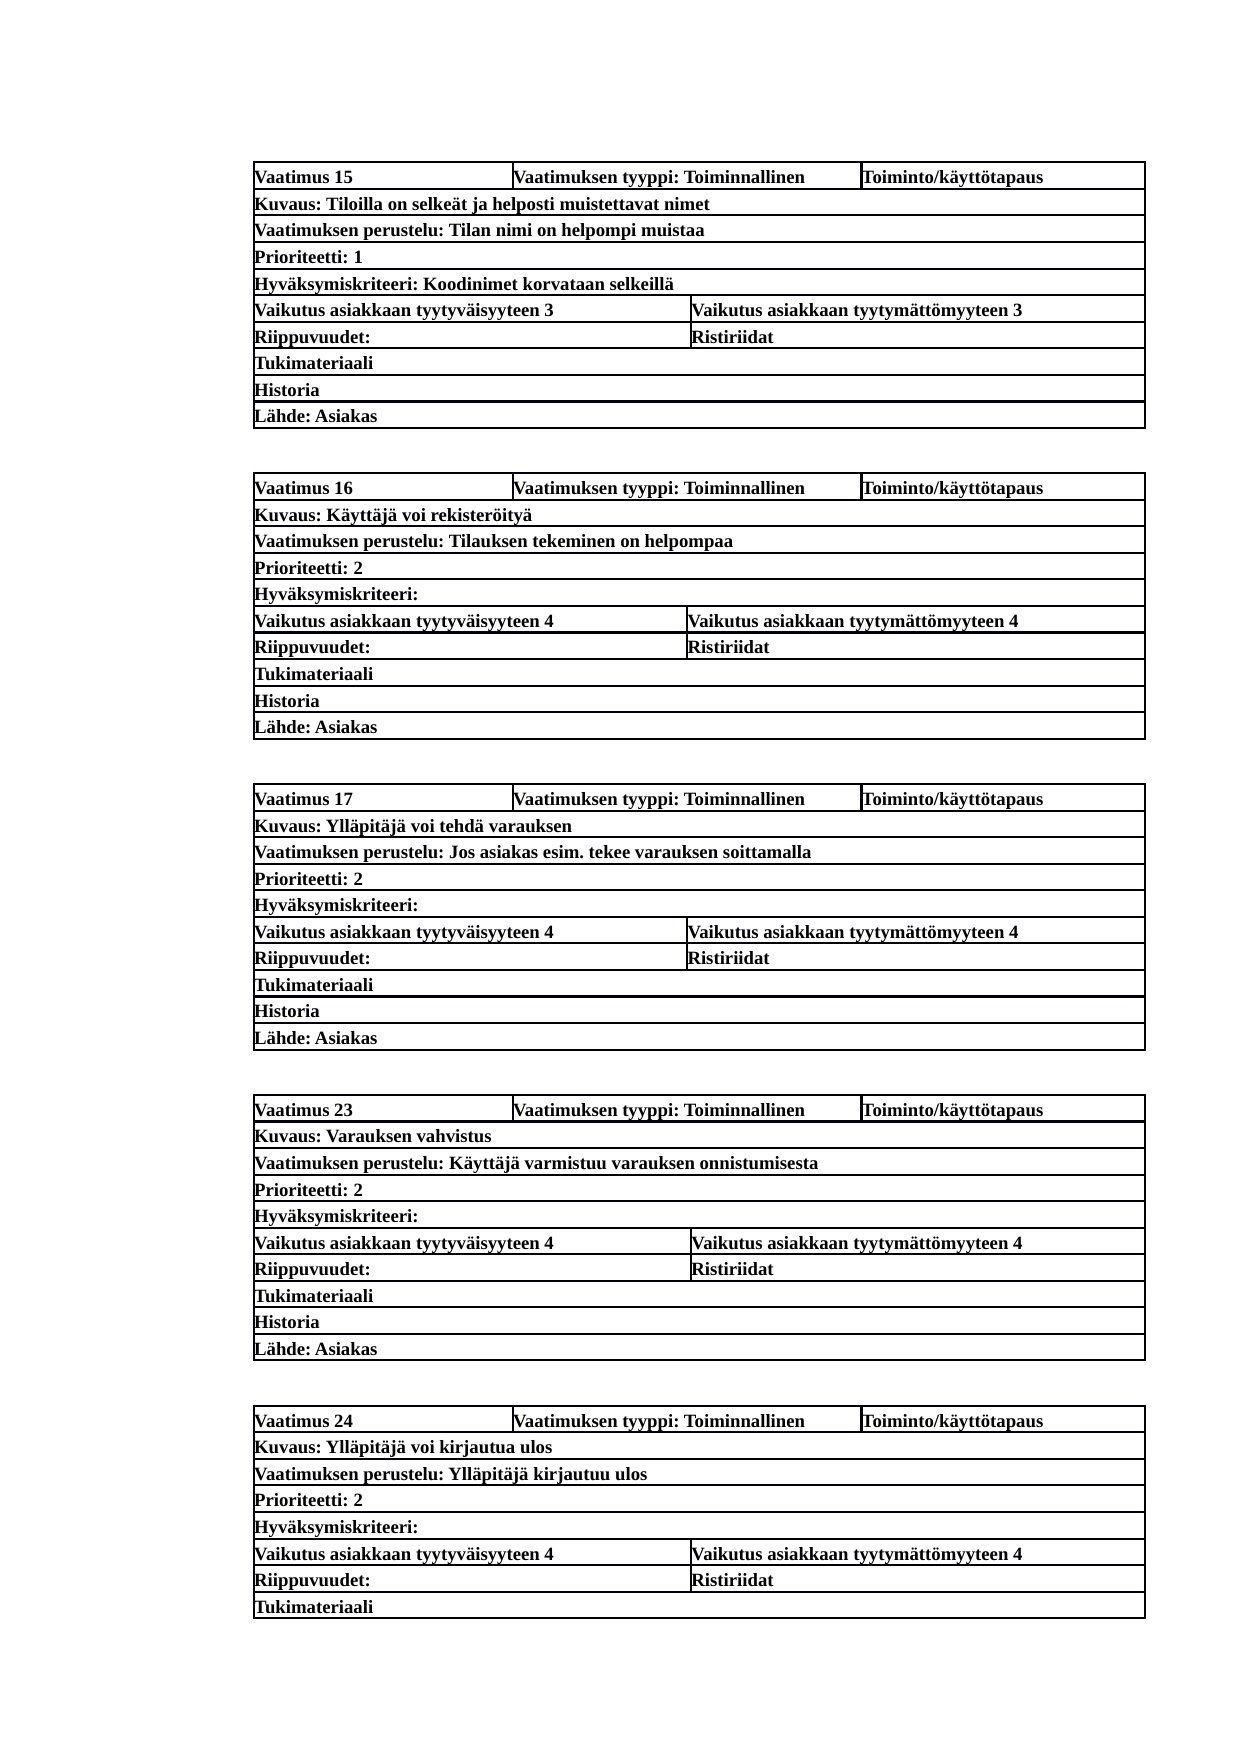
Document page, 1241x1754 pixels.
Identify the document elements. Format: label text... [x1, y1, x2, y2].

table_cell Vaikutus asiakkaan tyytyväisyyteen 4 [255, 607, 686, 631]
table_cell Lähde: Asiakas [255, 713, 1144, 738]
table_header Vaatimus 15 [255, 163, 512, 188]
table_cell Riippuvuudet: [255, 634, 686, 658]
table_cell Tukimateriaali [255, 1282, 1144, 1306]
table_cell Historia [255, 687, 1144, 711]
table_cell Historia [255, 1308, 1144, 1333]
table_header Vaatimus 23 [255, 1096, 512, 1120]
table_header Vaatimuksen tyyppi: Toiminnallinen [514, 474, 860, 499]
table_cell Kuvaus: Varauksen vahvistus [255, 1123, 1144, 1147]
table_cell Hyväksymiskriteeri: Koodinimet korvataan selkeillä [255, 270, 1144, 294]
table_header Vaatimuksen tyyppi: Toiminnallinen [514, 163, 860, 188]
table_cell Vaatimuksen perustelu: Tilan nimi on helpompi muistaa [255, 216, 1144, 241]
table_cell Vaikutus asiakkaan tyytyväisyyteen 4 [255, 918, 686, 942]
table_cell Ristiriidat [692, 1255, 1144, 1280]
table_cell Vaikutus asiakkaan tyytyväisyyteen 3 [255, 296, 690, 321]
table_cell Vaatimuksen perustelu: Jos asiakas esim. tekee varauksen soittamalla [255, 838, 1144, 863]
table_cell Hyväksymiskriteeri: [255, 891, 1144, 916]
table_cell Kuvaus: Käyttäjä voi rekisteröityä [255, 501, 1144, 525]
table_cell Riippuvuudet: [255, 1566, 690, 1591]
table_cell Vaikutus asiakkaan tyytymättömyyteen 4 [688, 607, 1144, 631]
table_cell Ristiriidat [688, 634, 1144, 658]
table_cell Kuvaus: Tiloilla on selkeät ja helposti muistettavat nimet [255, 190, 1144, 214]
table_cell Hyväksymiskriteeri: [255, 580, 1144, 605]
table_header Vaatimuksen tyyppi: Toiminnallinen [514, 1096, 860, 1120]
table_header Toiminto/käyttötapaus [863, 1096, 1144, 1120]
table_cell Tukimateriaali [255, 349, 1144, 374]
table_cell Historia [255, 998, 1144, 1022]
table_cell Lähde: Asiakas [255, 1024, 1144, 1048]
table_cell Prioriteetti: 2 [255, 865, 1144, 889]
table_cell Ristiriidat [692, 1566, 1144, 1591]
table_cell Riippuvuudet: [255, 1255, 690, 1280]
table_cell Kuvaus: Ylläpitäjä voi tehdä varauksen [255, 812, 1144, 836]
table_header Vaatimus 17 [255, 785, 512, 809]
table_cell Vaikutus asiakkaan tyytyväisyyteen 4 [255, 1229, 690, 1253]
table_cell Ristiriidat [688, 944, 1144, 969]
table_header Toiminto/käyttötapaus [863, 163, 1144, 188]
table_cell Lähde: Asiakas [255, 403, 1144, 427]
table_cell Vaikutus asiakkaan tyytymättömyyteen 4 [688, 918, 1144, 942]
table_cell Riippuvuudet: [255, 944, 686, 969]
table_cell Vaikutus asiakkaan tyytyväisyyteen 4 [255, 1540, 690, 1564]
table_cell Tukimateriaali [255, 1593, 1144, 1617]
table_cell Vaatimuksen perustelu: Käyttäjä varmistuu varauksen onnistumisesta [255, 1149, 1144, 1173]
table_cell Vaatimuksen perustelu: Tilauksen tekeminen on helpompaa [255, 527, 1144, 552]
table_cell Lähde: Asiakas [255, 1335, 1144, 1359]
table_cell Vaikutus asiakkaan tyytymättömyyteen 3 [692, 296, 1144, 321]
table_cell Kuvaus: Ylläpitäjä voi kirjautua ulos [255, 1433, 1144, 1458]
table_header Vaatimus 16 [255, 474, 512, 499]
table_cell Historia [255, 376, 1144, 400]
table_cell Tukimateriaali [255, 971, 1144, 995]
table_cell Ristiriidat [692, 323, 1144, 347]
table_header Toiminto/käyttötapaus [863, 785, 1144, 809]
table_cell Prioriteetti: 2 [255, 554, 1144, 578]
table_header Toiminto/käyttötapaus [863, 474, 1144, 499]
table_header Vaatimus 24 [255, 1407, 512, 1431]
table_cell Vaatimuksen perustelu: Ylläpitäjä kirjautuu ulos [255, 1460, 1144, 1484]
table_cell Prioriteetti: 2 [255, 1176, 1144, 1200]
table_cell Riippuvuudet: [255, 323, 690, 347]
table_cell Tukimateriaali [255, 660, 1144, 684]
table_cell Vaikutus asiakkaan tyytymättömyyteen 4 [692, 1229, 1144, 1253]
table_header Vaatimuksen tyyppi: Toiminnallinen [514, 1407, 860, 1431]
table_header Vaatimuksen tyyppi: Toiminnallinen [514, 785, 860, 809]
table_cell Prioriteetti: 1 [255, 243, 1144, 267]
table_cell Vaikutus asiakkaan tyytymättömyyteen 4 [692, 1540, 1144, 1564]
table_cell Hyväksymiskriteeri: [255, 1202, 1144, 1227]
table_header Toiminto/käyttötapaus [863, 1407, 1144, 1431]
table_cell Prioriteetti: 2 [255, 1486, 1144, 1511]
table_cell Hyväksymiskriteeri: [255, 1513, 1144, 1537]
